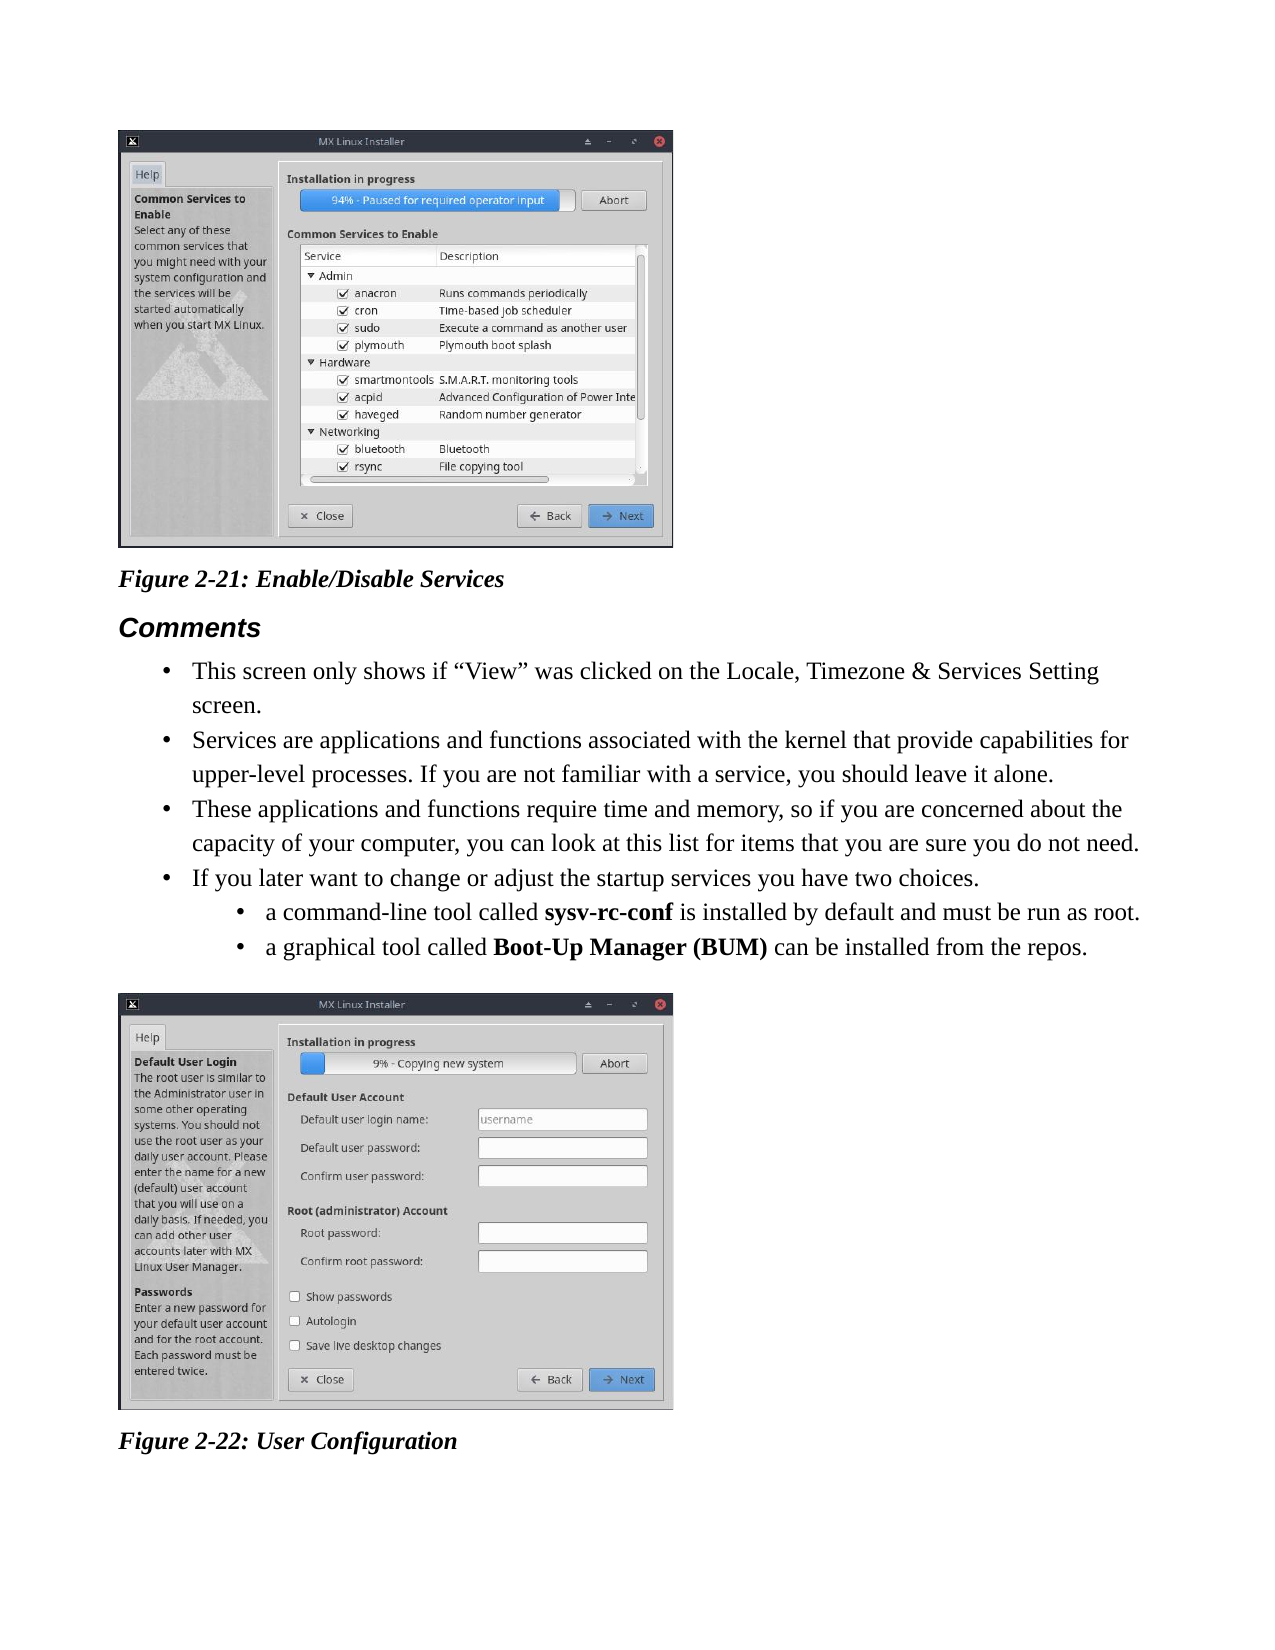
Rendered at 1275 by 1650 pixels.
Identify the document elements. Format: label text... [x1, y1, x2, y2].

text Figure 2-22: User Configuration [118, 981, 1157, 1455]
subtitle Comments [118, 612, 1157, 643]
list a command-line tool called sysv-rc-conf is installed by default and must be run as root. [236, 897, 1157, 926]
list These applications and functions require time and memory, so if you are concerned about the capacity of your computer, you can look at this list for items that you are sure you do not need. [162, 794, 1157, 857]
list This screen only shows if “View” was clicked on the Locale, Timezone & Services Setting screen. [162, 656, 1157, 719]
picture [118, 993, 674, 1410]
list If you later want to change or adjust the startup services you have two choices. [162, 863, 1157, 892]
text Figure 2-21: Enable/Disable Services [118, 118, 1157, 593]
list Services are applications and functions associated with the kernel that provide capabilities for upper-level processes. If you are not familiar with a service, you should leave it alone. [162, 725, 1157, 788]
picture [118, 130, 674, 548]
list a graphical tool called Boot-Up Manager (BUM) can be installed from the repos. [236, 932, 1157, 961]
